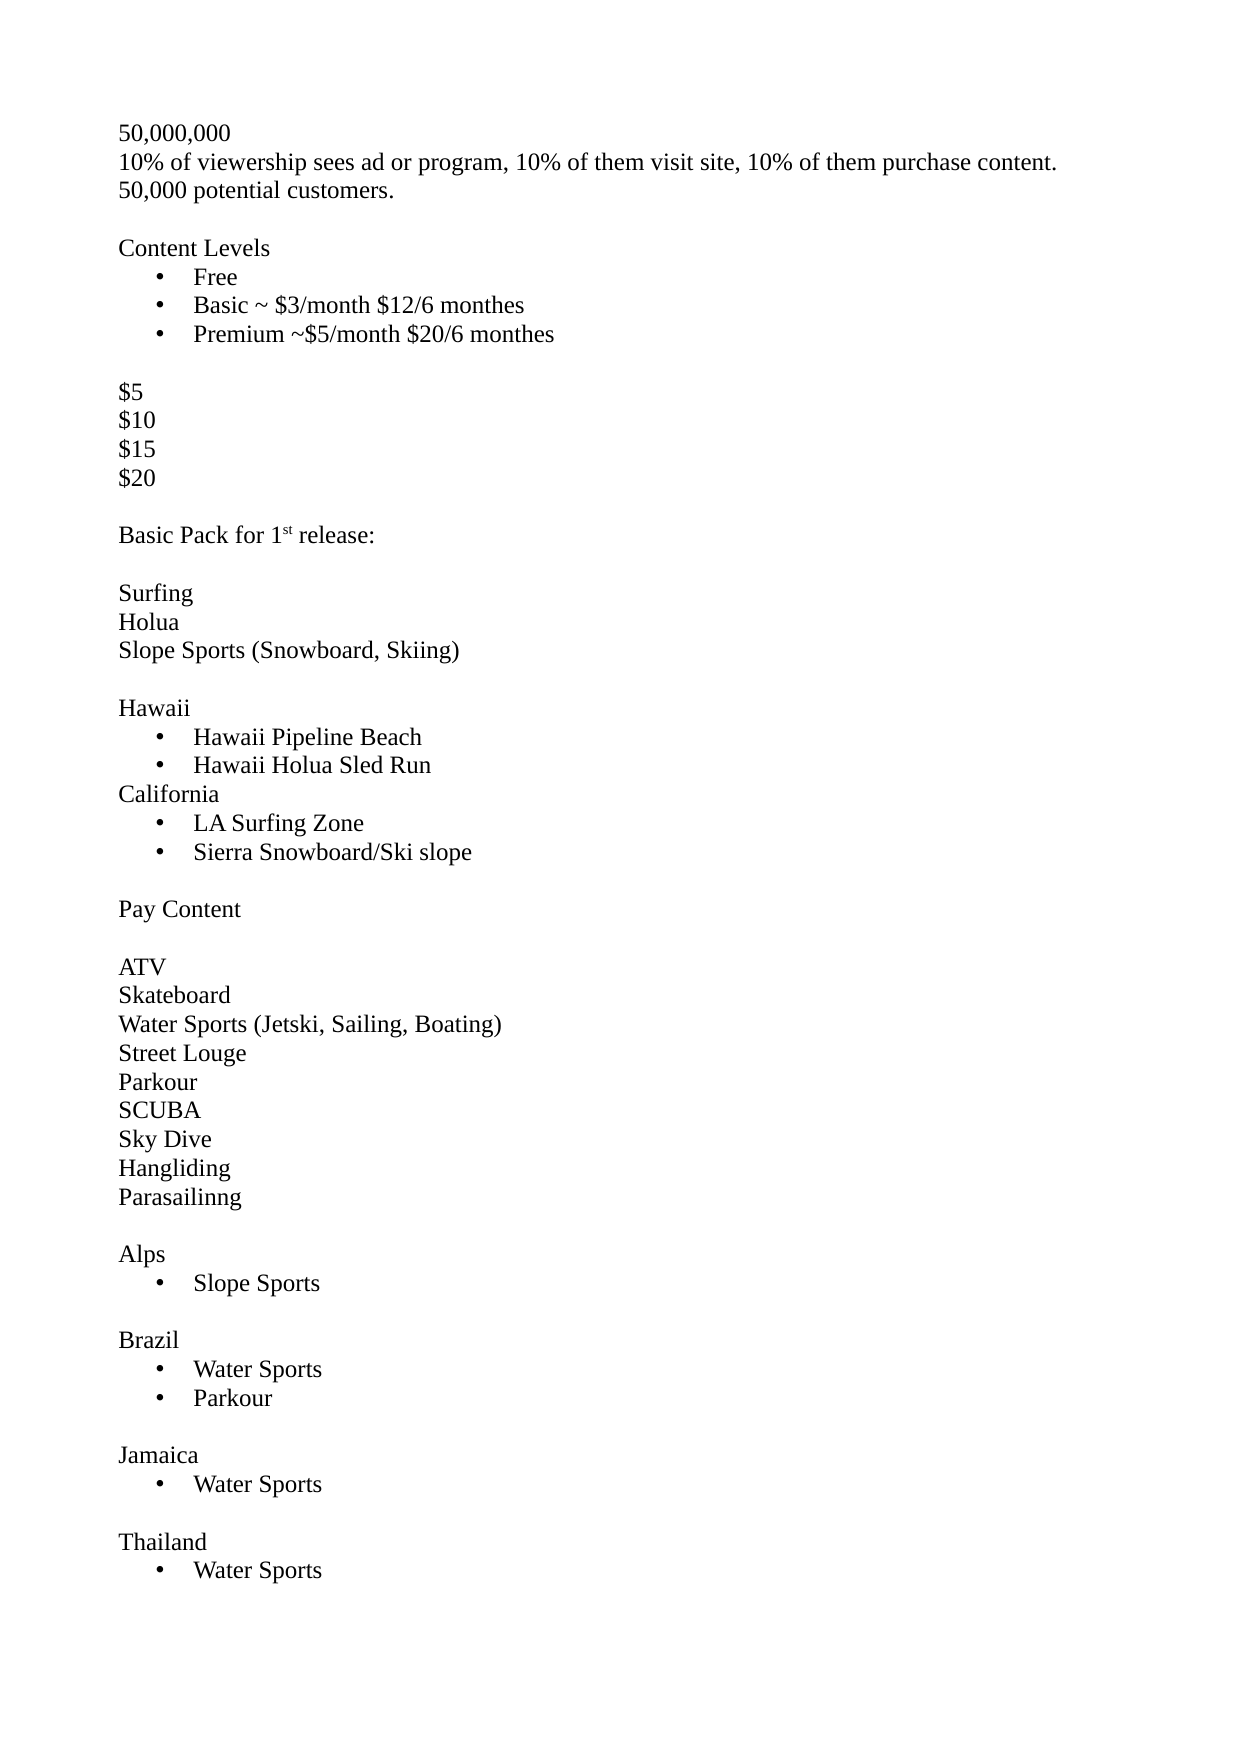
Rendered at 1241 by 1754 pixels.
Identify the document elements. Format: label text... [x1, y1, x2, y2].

list Water Sports [156, 1556, 1122, 1584]
list Basic ~ $3/month $12/6 monthes [156, 291, 1122, 319]
text $5 [118, 377, 1122, 406]
list Parkour [156, 1383, 1122, 1412]
text Holua [118, 607, 1122, 636]
list LA Surfing Zone [156, 808, 1122, 837]
text $10 [118, 406, 1122, 434]
text Parkour [118, 1067, 1122, 1096]
text Sky Dive [118, 1124, 1122, 1153]
text Water Sports (Jetski, Sailing, Boating) [118, 1009, 1122, 1038]
text Hawaii [118, 693, 1122, 722]
text California [118, 779, 1122, 808]
text Basic Pack for 1st release: [118, 521, 1122, 549]
text $20 [118, 463, 1122, 492]
list Sierra Snowboard/Ski slope [156, 837, 1122, 866]
text Thailand [118, 1527, 1122, 1556]
text Slope Sports (Snowboard, Skiing) [118, 636, 1122, 664]
text Content Levels [118, 233, 1122, 262]
text 50,000,000 [118, 118, 1122, 147]
list Premium ~$5/month $20/6 monthes [156, 319, 1122, 348]
text ATV [118, 952, 1122, 981]
text Pay Content [118, 894, 1122, 923]
list Slope Sports [156, 1268, 1122, 1297]
list Water Sports [156, 1469, 1122, 1498]
text Surfing [118, 578, 1122, 607]
list Hawaii Holua Sled Run [156, 751, 1122, 779]
text Parasailinng [118, 1182, 1122, 1211]
text $15 [118, 434, 1122, 463]
text Brazil [118, 1326, 1122, 1354]
text Skateboard [118, 981, 1122, 1009]
text Jamaica [118, 1441, 1122, 1469]
text Street Louge [118, 1038, 1122, 1067]
text 10% of viewership sees ad or program, 10% of them visit site, 10% of them purchase content. 50,000 potential customers. [118, 147, 1122, 204]
text Hangliding [118, 1153, 1122, 1182]
text Alps [118, 1239, 1122, 1268]
list Free [156, 262, 1122, 291]
list Water Sports [156, 1354, 1122, 1383]
text SCUBA [118, 1096, 1122, 1124]
list Hawaii Pipeline Beach [156, 722, 1122, 751]
